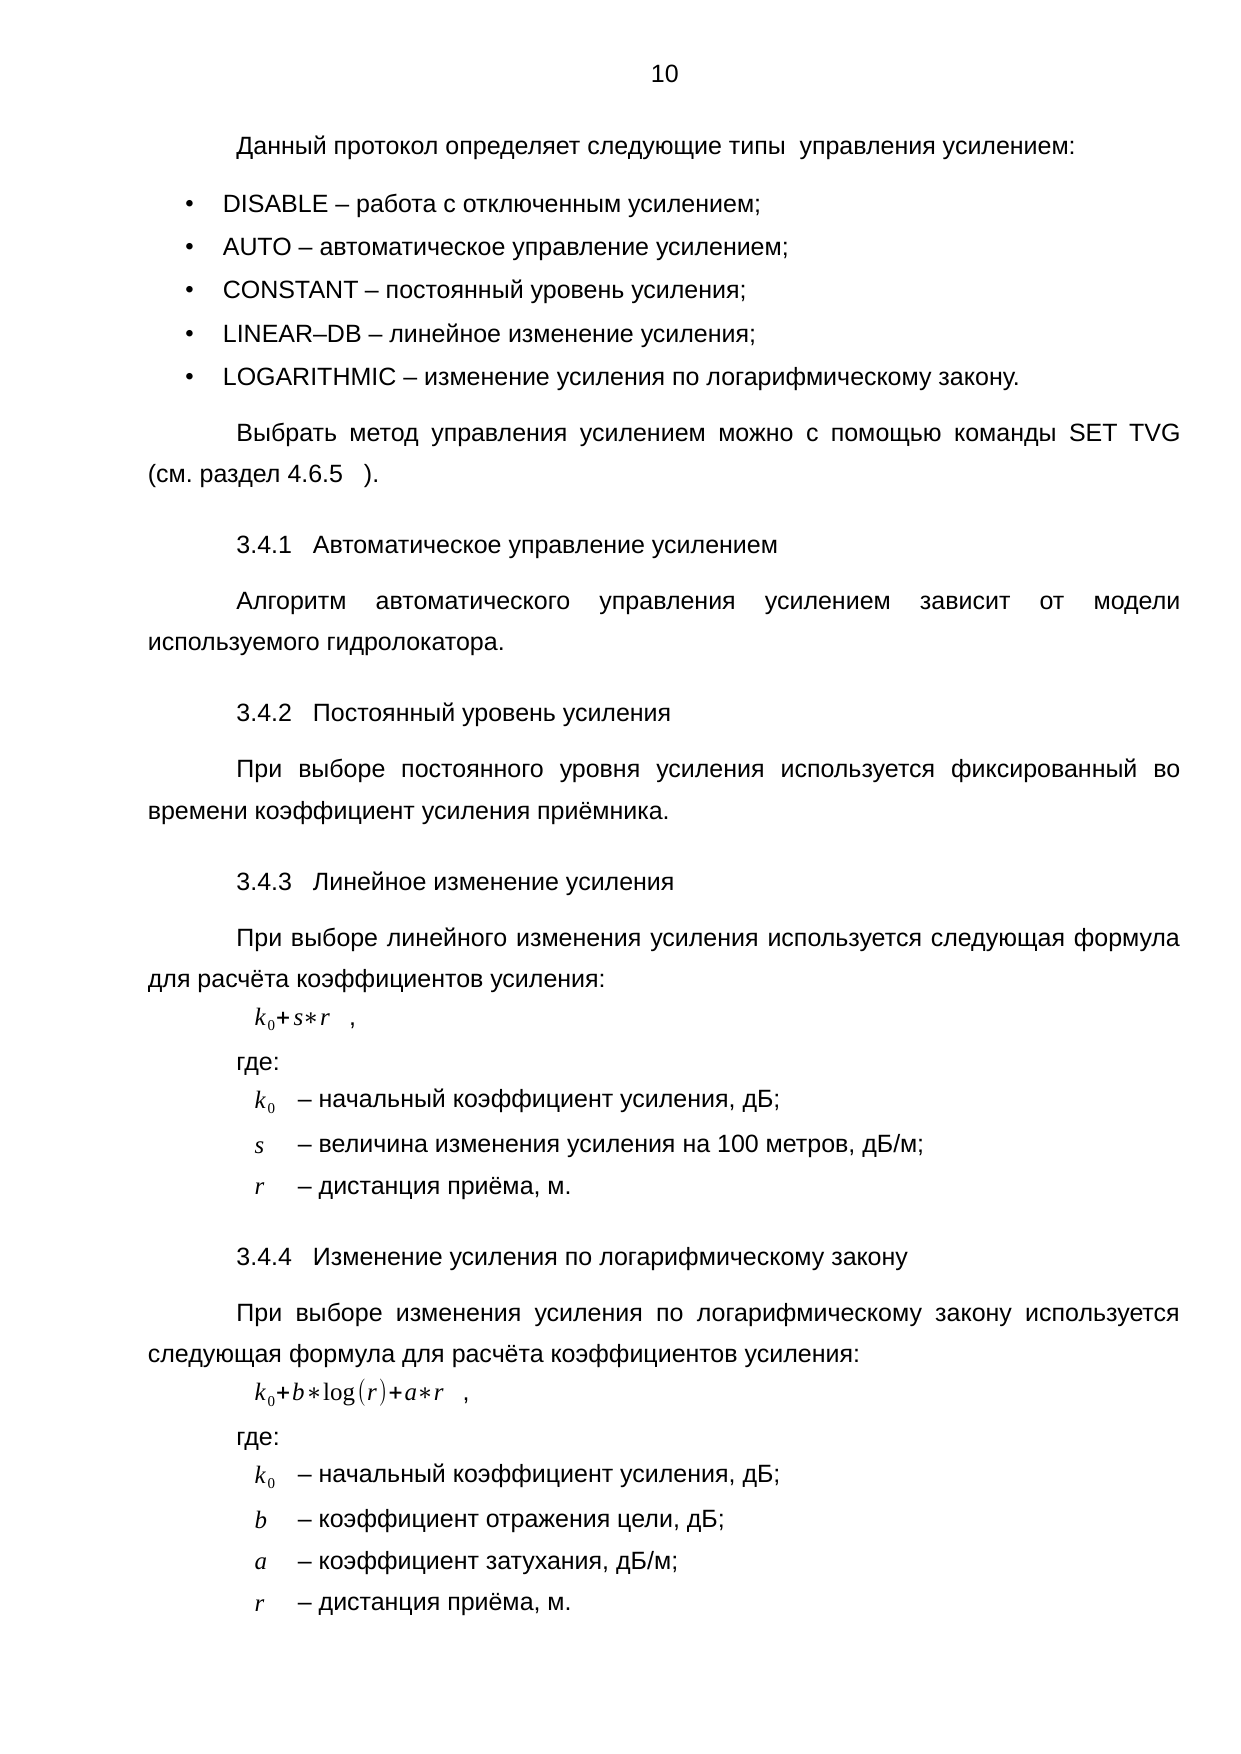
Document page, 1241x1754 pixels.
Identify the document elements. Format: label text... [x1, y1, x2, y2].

text – дистанция приёма, м. [148, 1158, 1181, 1199]
list LOGARITHMIC – изменение усиления по логарифмическому закону. [185, 362, 1181, 391]
text При выборе линейного изменения усиления используется следующая формула для расчёта коэффициентов усиления: [148, 910, 1181, 993]
text – коэффициент затухания, дБ/м; [148, 1533, 1181, 1574]
list DISABLE – работа с отключенным усилением; [185, 189, 1181, 218]
text – коэффициент отражения цели, дБ; [148, 1492, 1181, 1533]
subtitle Линейное изменение усиления [148, 854, 1181, 895]
text При выборе постоянного уровня усиления используется фиксированный во времени коэффициент усиления приёмника. [148, 742, 1181, 824]
text – начальный коэффициент усиления, дБ; [148, 1075, 1181, 1117]
subtitle Автоматическое управление усилением [148, 517, 1181, 558]
text Выбрать метод управления усилением можно с помощью команды SET TVG (см. раздел 4.6.5). [148, 405, 1181, 488]
text – начальный коэффициент усиления, дБ; [148, 1451, 1181, 1492]
list AUTO – автоматическое управление усилением; [185, 232, 1181, 261]
text Данный протокол определяет следующие типы управления усилением: [148, 118, 1181, 159]
text , [148, 1368, 1181, 1409]
subtitle Изменение усиления по логарифмическому закону [148, 1229, 1181, 1270]
list CONSTANT – постоянный уровень усиления; [185, 275, 1181, 304]
list LINEAR–DB – линейное изменение усиления; [185, 318, 1181, 347]
text – дистанция приёма, м. [148, 1574, 1181, 1616]
text При выборе изменения усиления по логарифмическому закону используется следующая формула для расчёта коэффициентов усиления: [148, 1285, 1181, 1368]
subtitle Постоянный уровень усиления [148, 686, 1181, 727]
text Алгоритм автоматического управления усилением зависит от модели используемого гидролокатора. [148, 573, 1181, 656]
text где: [148, 1034, 1181, 1075]
text – величина изменения усиления на 100 метров, дБ/м; [148, 1117, 1181, 1158]
text , [148, 993, 1181, 1034]
text где: [148, 1409, 1181, 1451]
